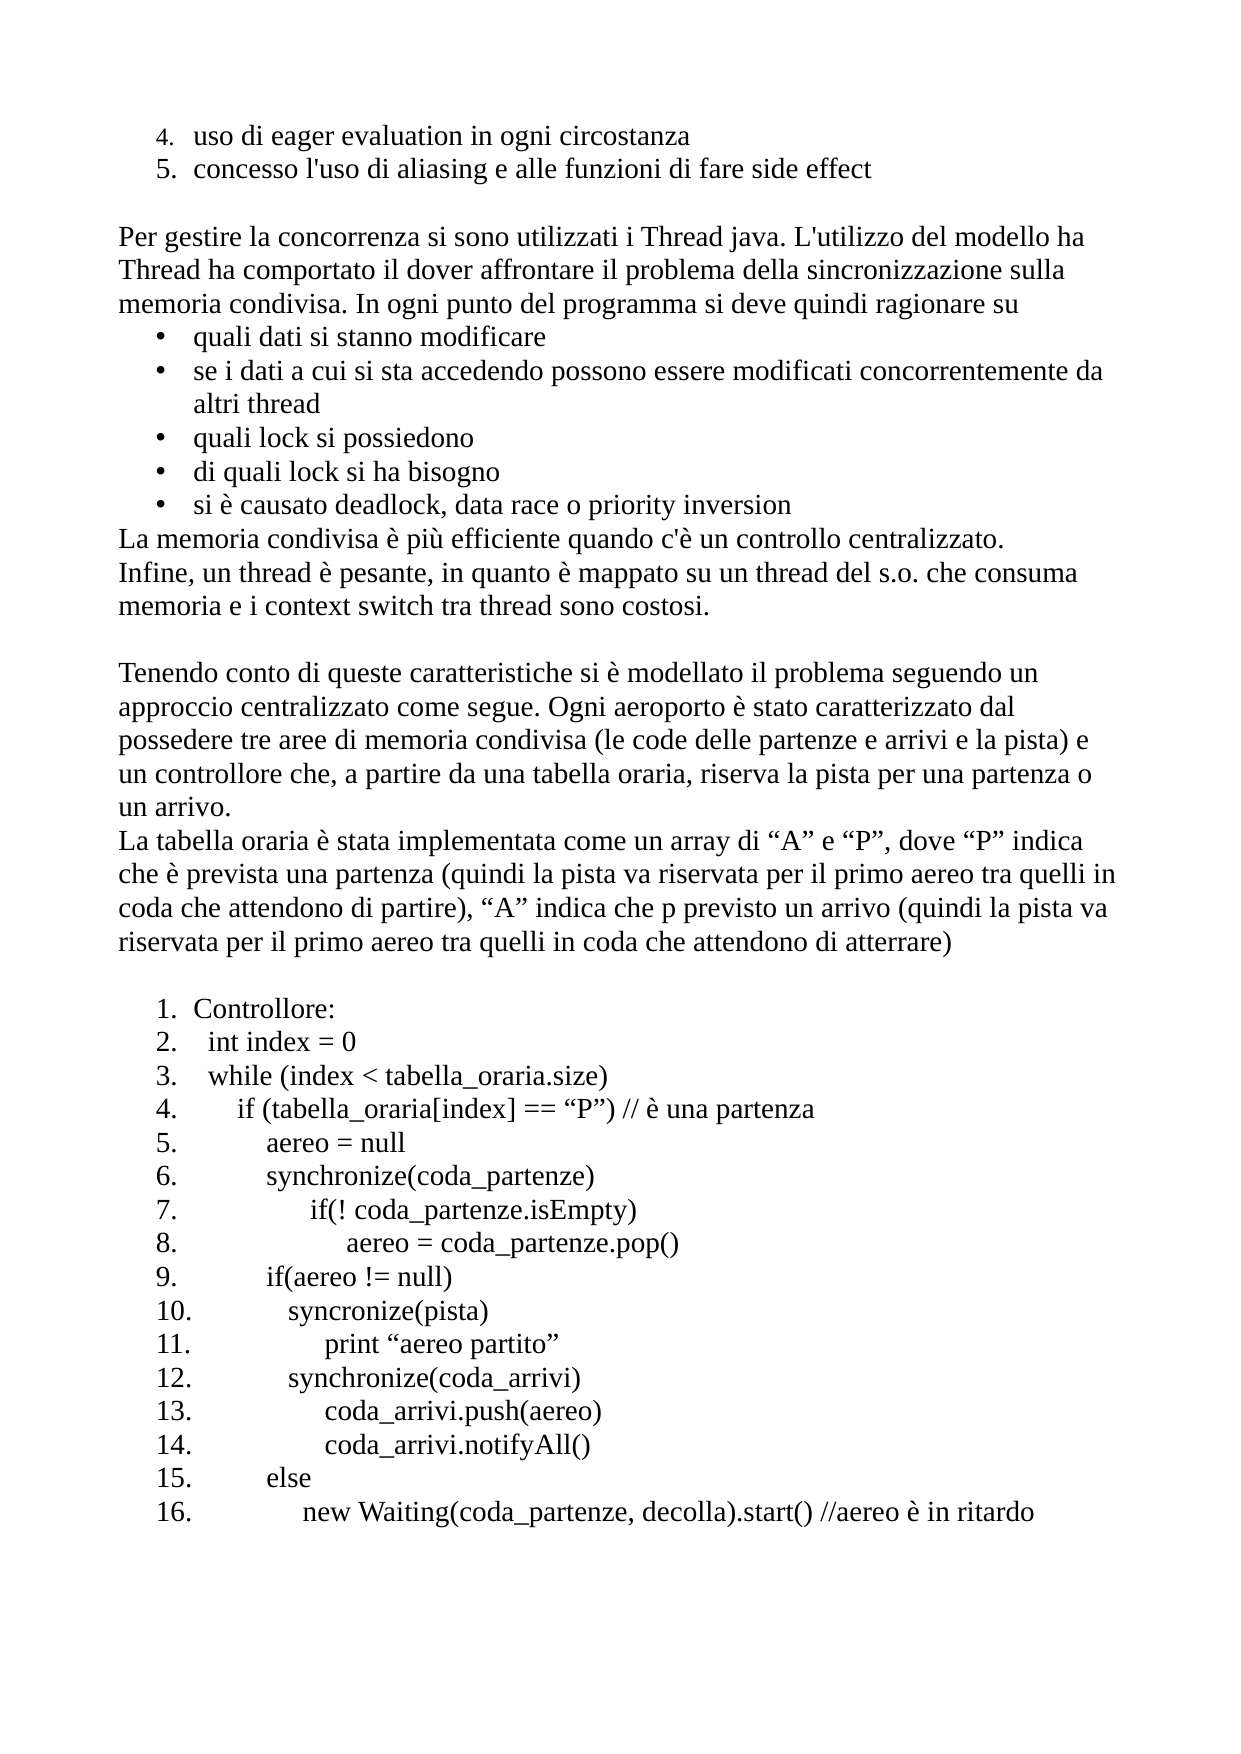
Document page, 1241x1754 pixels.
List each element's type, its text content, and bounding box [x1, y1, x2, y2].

list if(aereo != null) [156, 1259, 1122, 1293]
list synchronize(coda_partenze) [156, 1158, 1122, 1192]
list else [156, 1460, 1122, 1494]
text La tabella oraria è stata implementata come un array di “A” e “P”, dove “P” indica che è prevista una partenza (quindi la pista va riservata per il primo aereo tra quelli in coda che attendono di partire), “A” indica che p previsto un arrivo (quindi la pista va riservata per il primo aereo tra quelli in coda che attendono di atterrare) [118, 823, 1122, 957]
list print “aereo partito” [156, 1326, 1122, 1360]
list uso di eager evaluation in ogni circostanza [156, 118, 1122, 152]
list quali lock si possiedono [156, 420, 1122, 454]
list syncronize(pista) [156, 1293, 1122, 1326]
list concesso l'uso di aliasing e alle funzioni di fare side effect [156, 152, 1122, 185]
text Infine, un thread è pesante, in quanto è mappato su un thread del s.o. che consuma memoria e i context switch tra thread sono costosi. [118, 555, 1122, 622]
list aereo = null [156, 1125, 1122, 1158]
list quali dati si stanno modificare [156, 319, 1122, 353]
text Per gestire la concorrenza si sono utilizzati i Thread java. L'utilizzo del modello ha Thread ha comportato il dover affrontare il problema della sincronizzazione sulla memoria condivisa. In ogni punto del programma si deve quindi ragionare su [118, 219, 1122, 319]
text La memoria condivisa è più efficiente quando c'è un controllo centralizzato. [118, 521, 1122, 555]
list while (index < tabella_oraria.size) [156, 1058, 1122, 1091]
list si è causato deadlock, data race o priority inversion [156, 487, 1122, 521]
list synchronize(coda_arrivi) [156, 1360, 1122, 1393]
list aereo = coda_partenze.pop() [156, 1226, 1122, 1259]
list se i dati a cui si sta accedendo possono essere modificati concorrentemente da altri thread [156, 353, 1122, 420]
list int index = 0 [156, 1024, 1122, 1058]
list new Waiting(coda_partenze, decolla).start() //aereo è in ritardo [156, 1494, 1122, 1527]
list coda_arrivi.notifyAll() [156, 1427, 1122, 1460]
list coda_arrivi.push(aereo) [156, 1393, 1122, 1427]
list di quali lock si ha bisogno [156, 454, 1122, 487]
text Tenendo conto di queste caratteristiche si è modellato il problema seguendo un approccio centralizzato come segue. Ogni aeroporto è stato caratterizzato dal possedere tre aree di memoria condivisa (le code delle partenze e arrivi e la pista) e un controllore che, a partire da una tabella oraria, riserva la pista per una partenza o un arrivo. [118, 655, 1122, 823]
list if(! coda_partenze.isEmpty) [156, 1192, 1122, 1226]
list Controllore: [156, 991, 1122, 1024]
list if (tabella_oraria[index] == “P”) // è una partenza [156, 1091, 1122, 1125]
